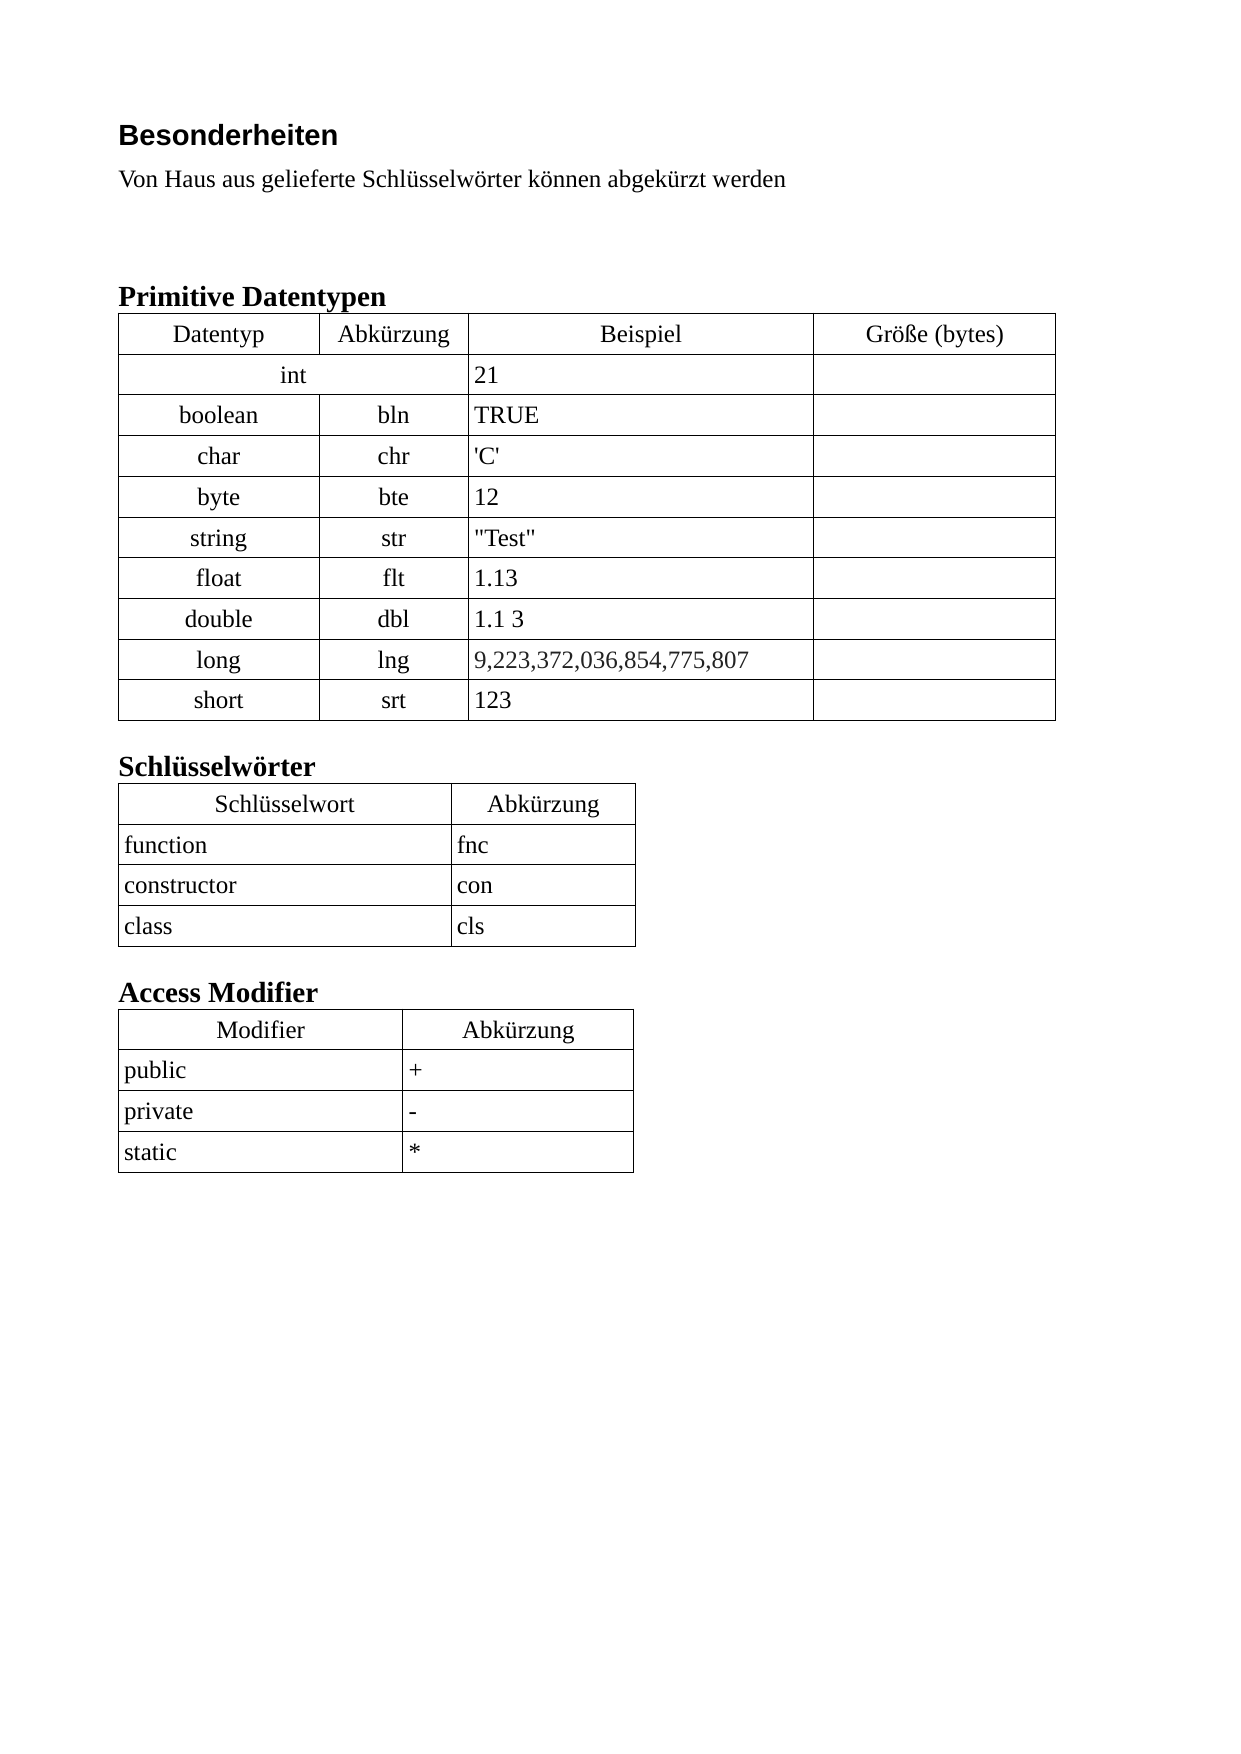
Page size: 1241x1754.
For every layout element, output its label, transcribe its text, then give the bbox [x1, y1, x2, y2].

text Schlüsselwörter [118, 749, 1122, 783]
table_cell lng [320, 640, 468, 679]
table_cell 21 [469, 355, 813, 394]
table_cell TRUE [469, 395, 813, 435]
table_cell "Test" [469, 518, 813, 557]
table_cell [814, 558, 1055, 598]
table_cell short [119, 680, 319, 720]
table_cell [814, 680, 1055, 720]
table_cell byte [119, 477, 319, 516]
table_header Schlüsselwort [119, 784, 451, 823]
table_cell private [119, 1091, 402, 1131]
table_cell 12 [469, 477, 813, 516]
table_cell [814, 599, 1055, 638]
table_cell char [119, 436, 319, 476]
table_cell double [119, 599, 319, 638]
table_cell dbl [320, 599, 468, 638]
table_header Datentyp [119, 314, 319, 353]
table_cell static [119, 1132, 402, 1171]
table_header Größe (bytes) [814, 314, 1055, 353]
table_cell chr [320, 436, 468, 476]
table_cell bln [320, 395, 468, 435]
table_cell flt [320, 558, 468, 598]
table_cell con [452, 865, 635, 905]
table_cell 1.13 [469, 558, 813, 598]
table_cell fnc [452, 825, 635, 864]
text Von Haus aus gelieferte Schlüsselwörter können abgekürzt werden [118, 164, 1122, 193]
table_cell str [320, 518, 468, 557]
table_cell long [119, 640, 319, 679]
table_cell * [403, 1132, 633, 1171]
table_cell - [403, 1091, 633, 1131]
subtitle Besonderheiten [118, 118, 1122, 152]
table_cell string [119, 518, 319, 557]
table_cell 1.1 3 [469, 599, 813, 638]
table_cell [814, 355, 1055, 394]
table_cell constructor [119, 865, 451, 905]
table_cell 'C' [469, 436, 813, 476]
table_header Abkürzung [320, 314, 468, 353]
table_cell boolean [119, 395, 319, 435]
table_cell [814, 395, 1055, 435]
text Access Modifier [118, 975, 1122, 1008]
table_cell float [119, 558, 319, 598]
table_cell srt [320, 680, 468, 720]
text Primitive Datentypen [118, 279, 1122, 313]
table_cell + [403, 1050, 633, 1090]
table_cell [814, 518, 1055, 557]
table_cell bte [320, 477, 468, 516]
table_cell int [119, 355, 468, 394]
table_header Abkürzung [452, 784, 635, 823]
table_cell public [119, 1050, 402, 1090]
table_cell function [119, 825, 451, 864]
table_cell class [119, 906, 451, 946]
table_header Modifier [119, 1010, 402, 1049]
table_cell 9,223,372,036,854,775,807 [469, 640, 813, 679]
table_cell [814, 640, 1055, 679]
table_cell [814, 477, 1055, 516]
table_cell 123 [469, 680, 813, 720]
table_cell cls [452, 906, 635, 946]
table_cell [814, 436, 1055, 476]
table_header Beispiel [469, 314, 813, 353]
table_header Abkürzung [403, 1010, 633, 1049]
